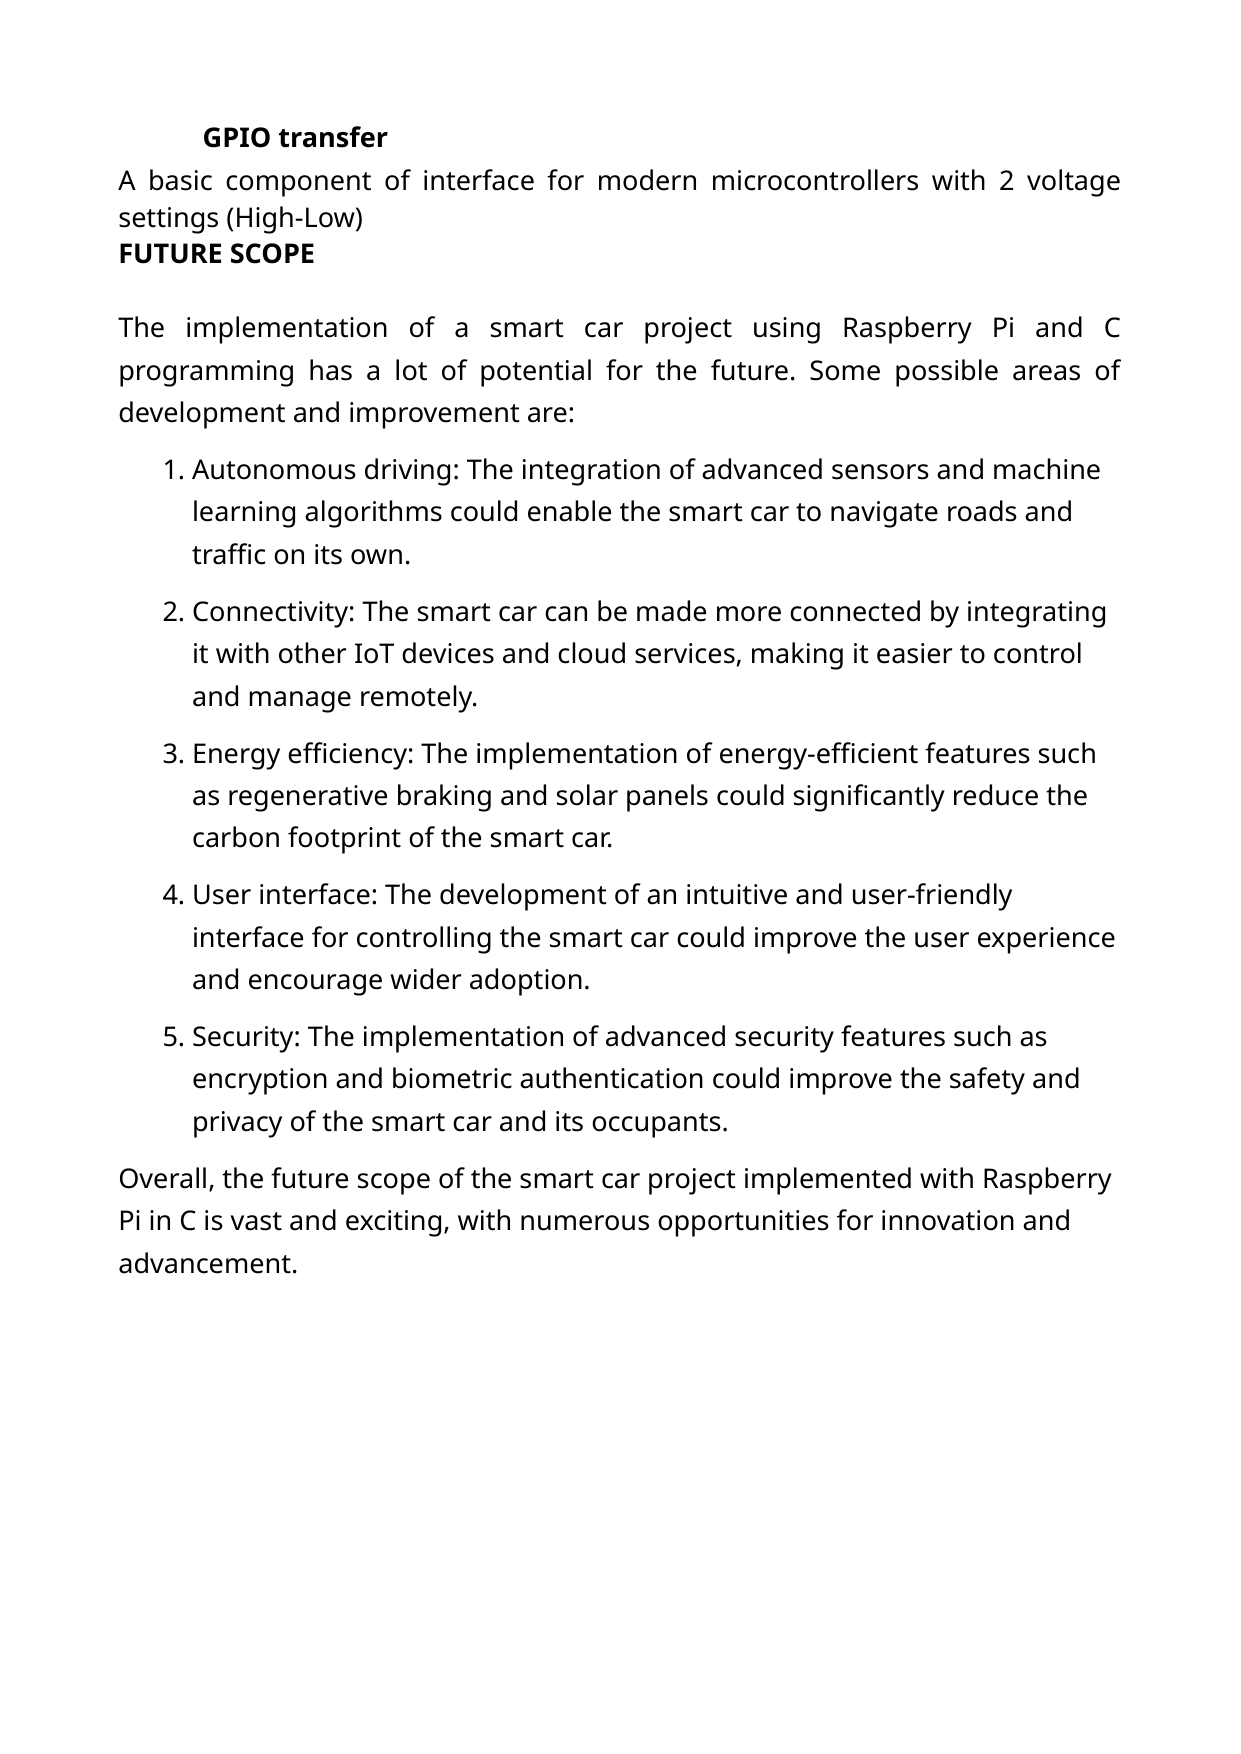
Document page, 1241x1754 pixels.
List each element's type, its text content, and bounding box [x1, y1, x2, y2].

list Autonomous driving: The integration of advanced sensors and machine learning algorithms could enable the smart car to navigate roads and traffic on its own. [162, 451, 1122, 572]
list Connectivity: The smart car can be made more connected by integrating it with other IoT devices and cloud services, making it easier to control and manage remotely. [162, 592, 1122, 714]
text A basic component of interface for modern microcontrollers with 2 voltage settings (High-Low) [118, 161, 1122, 235]
text FUTURE SCOPE [118, 235, 1122, 272]
text Overall, the future scope of the smart car project implemented with Raspberry Pi in C is vast and exciting, with numerous opportunities for innovation and advancement. [118, 1159, 1122, 1281]
subtitle GPIO transfer [127, 118, 1122, 155]
list User interface: The development of an intuitive and user-friendly interface for controlling the smart car could improve the user experience and encourage wider adoption. [162, 876, 1122, 997]
list Security: The implementation of advanced security features such as encryption and biometric authentication could improve the safety and privacy of the smart car and its occupants. [162, 1018, 1122, 1139]
list Energy efficiency: The implementation of energy-efficient features such as regenerative braking and solar panels could significantly reduce the carbon footprint of the smart car. [162, 734, 1122, 856]
text The implementation of a smart car project using Raspberry Pi and C programming has a lot of potential for the future. Some possible areas of development and improvement are: [118, 309, 1122, 430]
